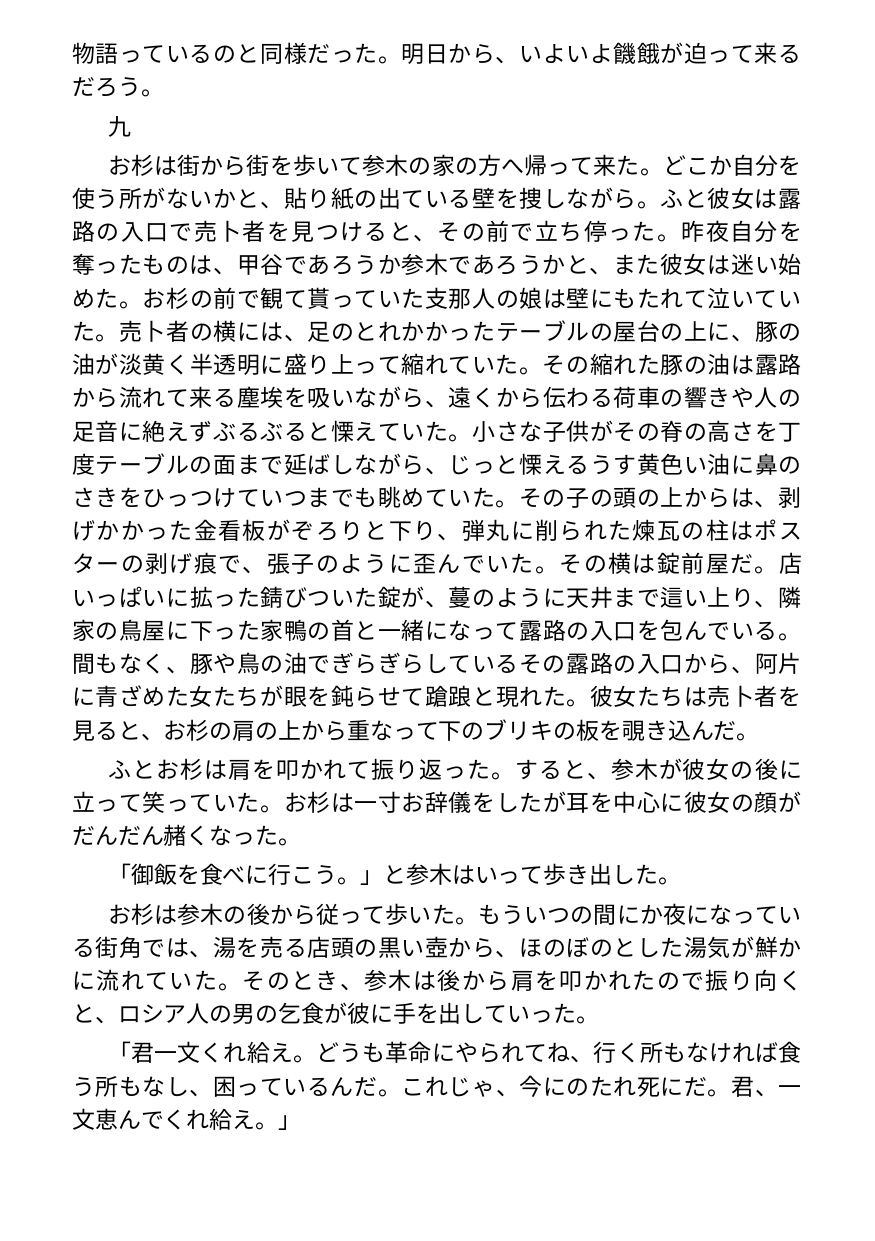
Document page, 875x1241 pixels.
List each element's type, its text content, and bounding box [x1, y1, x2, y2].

text お杉は街から街を歩いて参木の家の方へ帰って来た。どこか自分を使う所がないかと、貼り紙の出ている壁を捜しながら。ふと彼女は露路の入口で売卜者を見つけると、その前で立ち停った。昨夜自分を奪ったものは、甲谷であろうか参木であろうかと、また彼女は迷い始めた。お杉の前で観て貰っていた支那人の娘は壁にもたれて泣いていた。売卜者の横には、足のとれかかったテーブルの屋台の上に、豚の油が淡黄く半透明に盛り上って縮れていた。その縮れた豚の油は露路から流れて来る塵埃を吸いながら、遠くから伝わる荷車の響きや人の足音に絶えずぶるぶると慄えていた。小さな子供がその脊の高さを丁度テーブルの面まで延ばしながら、じっと慄えるうす黄色い油に鼻のさきをひっつけていつまでも眺めていた。その子の頭の上からは、剥げかかった金看板がぞろりと下り、弾丸に削られた煉瓦の柱はポスターの剥げ痕で、張子のように歪んでいた。その横は錠前屋だ。店いっぱいに拡った錆びついた錠が、蔓のように天井まで這い上り、隣家の鳥屋に下った家鴨の首と一緒になって露路の入口を包んでいる。間もなく、豚や鳥の油でぎらぎらしているその露路の入口から、阿片に青ざめた女たちが眼を鈍らせて蹌踉と現れた。彼女たちは売卜者を見ると、お杉の肩の上から重なって下のブリキの板を覗き込んだ。 [72, 148, 802, 746]
text ふとお杉は肩を叩かれて振り返った。すると、参木が彼女の後に立って笑っていた。お杉は一寸お辞儀をしたが耳を中心に彼女の顔がだんだん赭くなった。 [72, 752, 802, 851]
text 「君一文くれ給え。どうも革命にやられてね、行く所もなければ食う所もなし、困っているんだ。これじゃ、今にのたれ死にだ。君、一文恵んでくれ給え。」 [72, 1035, 802, 1135]
text 「御飯を食べに行こう。」と参木はいって歩き出した。 [72, 857, 802, 891]
text 物語っているのと同様だった。明日から、いよいよ饑餓が迫って来るだろう。 [72, 36, 802, 102]
text お杉は参木の後から従って歩いた。もういつの間にか夜になっている街角では、湯を売る店頭の黒い壺から、ほのぼのとした湯気が鮮かに流れていた。そのとき、参木は後から肩を叩かれたので振り向くと、ロシア人の男の乞食が彼に手を出していった。 [72, 896, 802, 1029]
text 九 [72, 108, 802, 142]
